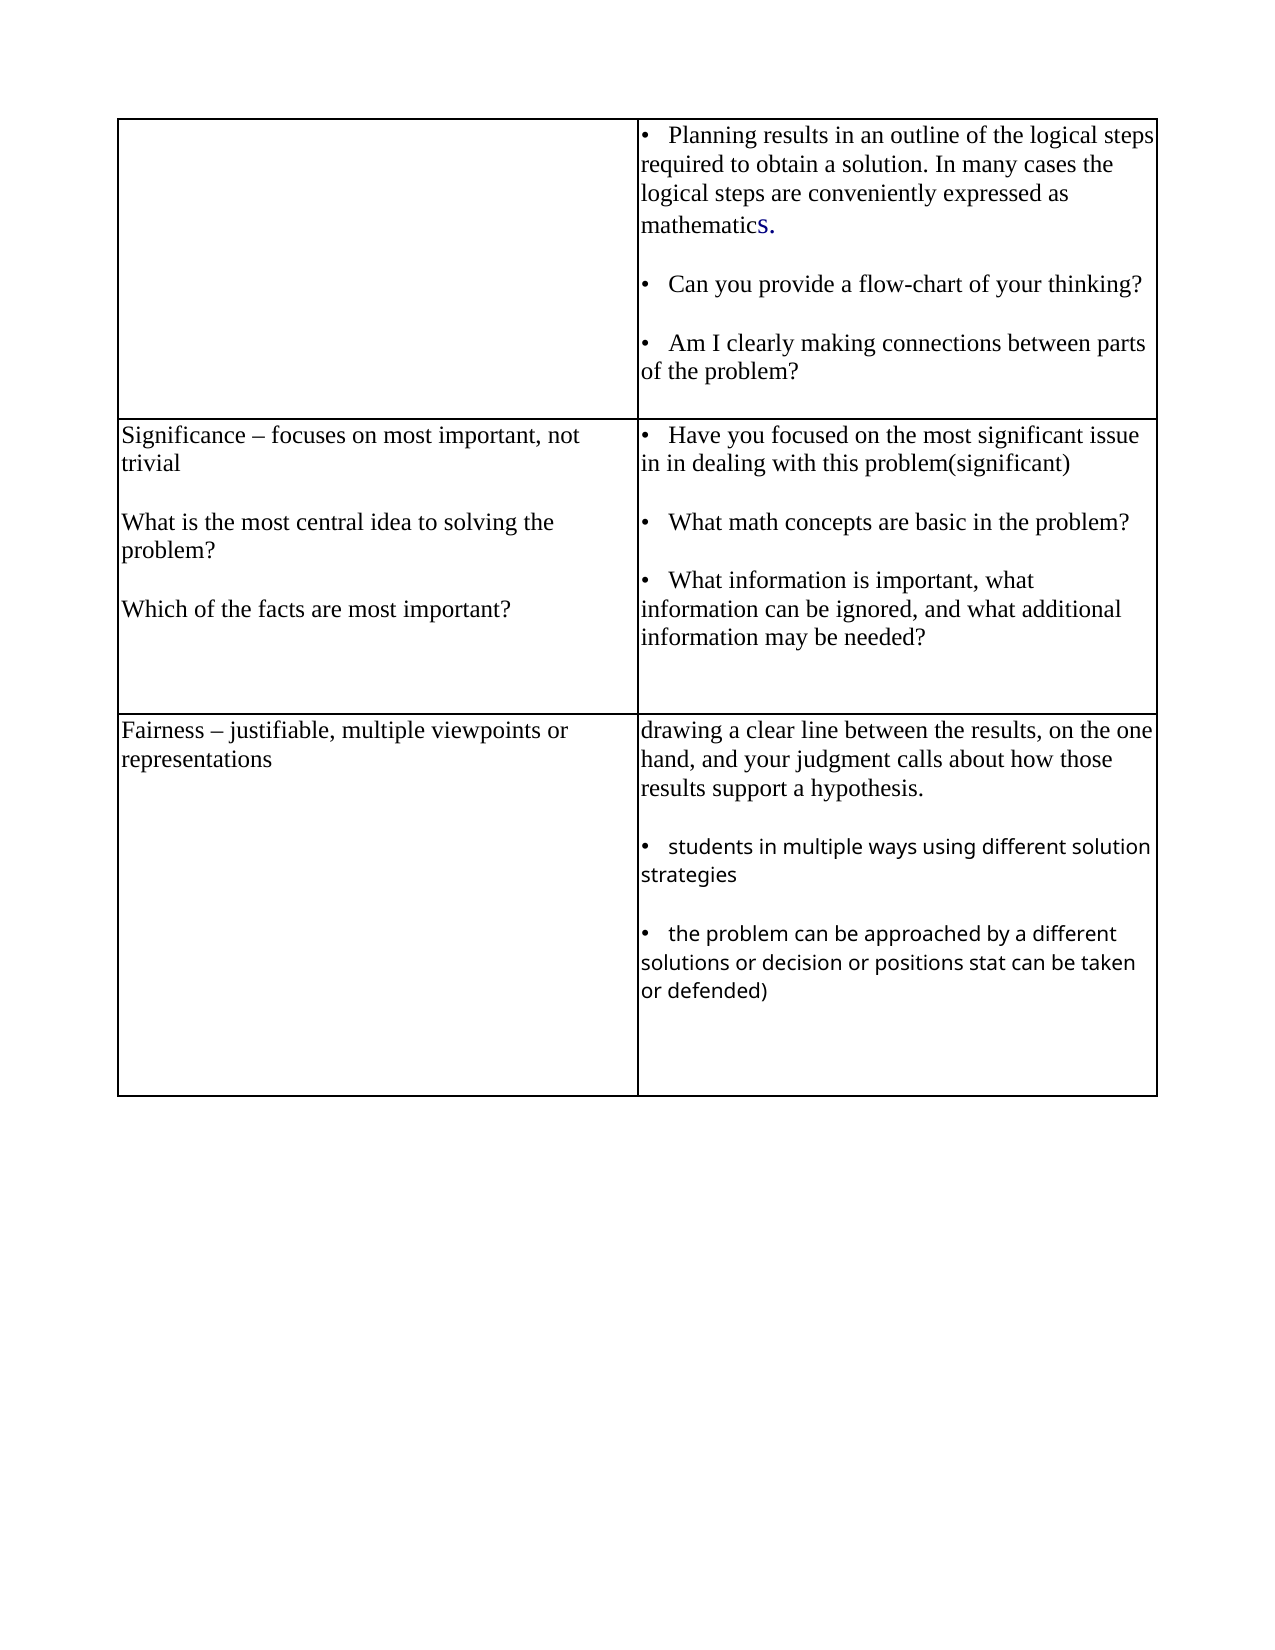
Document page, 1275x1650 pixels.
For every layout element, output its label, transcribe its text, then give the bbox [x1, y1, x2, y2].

table_cell [119, 120, 637, 418]
table_cell drawing a clear line between the results, on the one hand, and your judgment calls about how those results support a hypothesis. • students in multiple ways using different solution strategies • the problem can be approached by a different solutions or decision or positions stat can be taken or defended) [639, 715, 1156, 1095]
table_cell Significance – focuses on most important, not trivial What is the most central idea to solving the problem? Which of the facts are most important? [119, 420, 637, 713]
table_cell • Have you focused on the most significant issue in in dealing with this problem(significant) • What math concepts are basic in the problem? • What information is important, what information can be ignored, and what additional information may be needed? [639, 420, 1156, 713]
table_cell Fairness – justifiable, multiple viewpoints or representations [119, 715, 637, 1095]
table_cell • Planning results in an outline of the logical steps required to obtain a solution. In many cases the logical steps are conveniently expressed as mathematics. • Can you provide a flow-chart of your thinking? • Am I clearly making connections between parts of the problem? [639, 120, 1156, 418]
